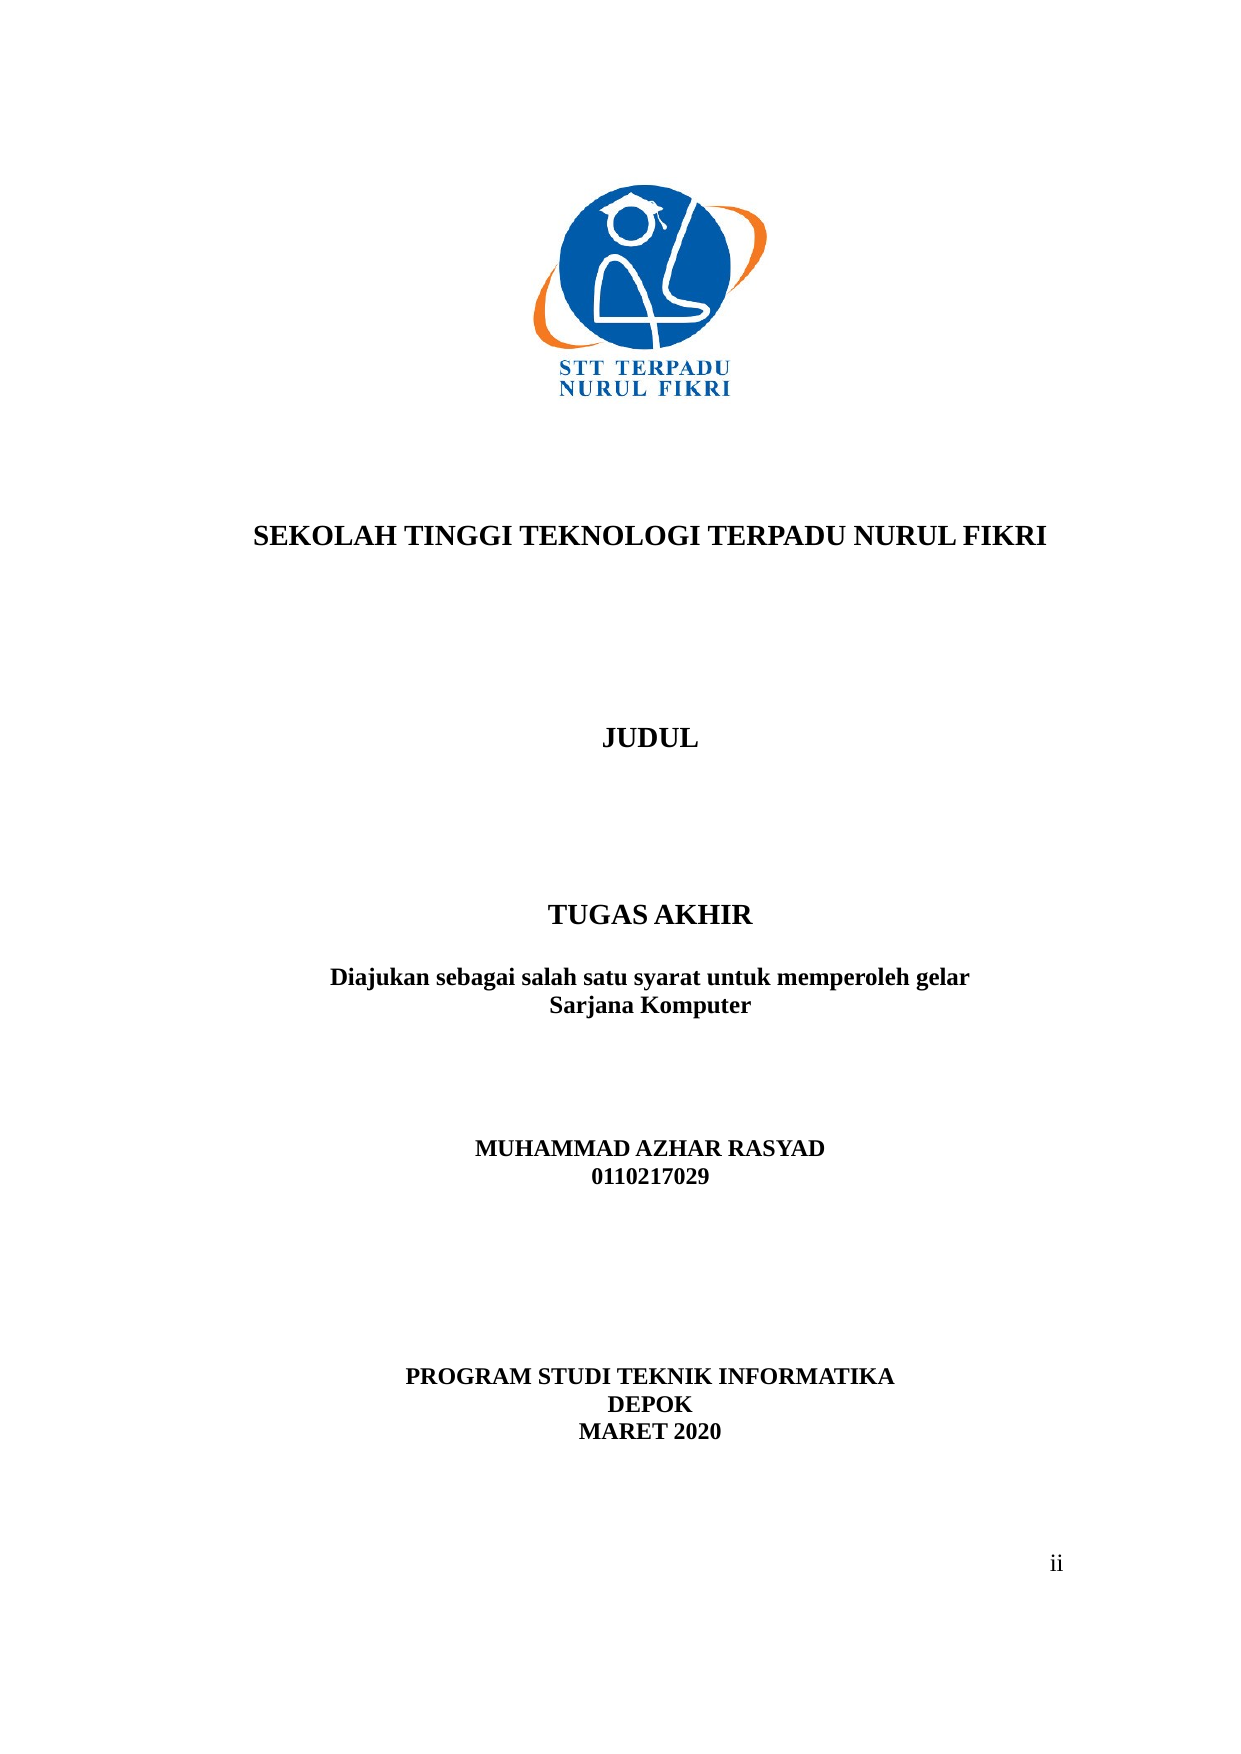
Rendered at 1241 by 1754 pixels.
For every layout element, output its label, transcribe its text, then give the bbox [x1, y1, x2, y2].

text SEKOLAH TINGGI TEKNOLOGI TERPADU NURUL FIKRI [237, 518, 1063, 552]
text 0110217029 [237, 1162, 1063, 1189]
text DEPOK [237, 1389, 1063, 1417]
text MUHAMMAD AZHAR RASYAD [237, 1134, 1063, 1162]
text PROGRAM STUDI TEKNIK INFORMATIKA [237, 1362, 1063, 1389]
text Diajukan sebagai salah satu syarat untuk memperoleh gelar [237, 962, 1063, 991]
text MARET 2020 [237, 1417, 1063, 1445]
text Sarjana Komputer [237, 991, 1063, 1019]
text JUDUL [237, 720, 1063, 753]
text TUGAS AKHIR [237, 897, 1063, 931]
picture [531, 177, 769, 404]
